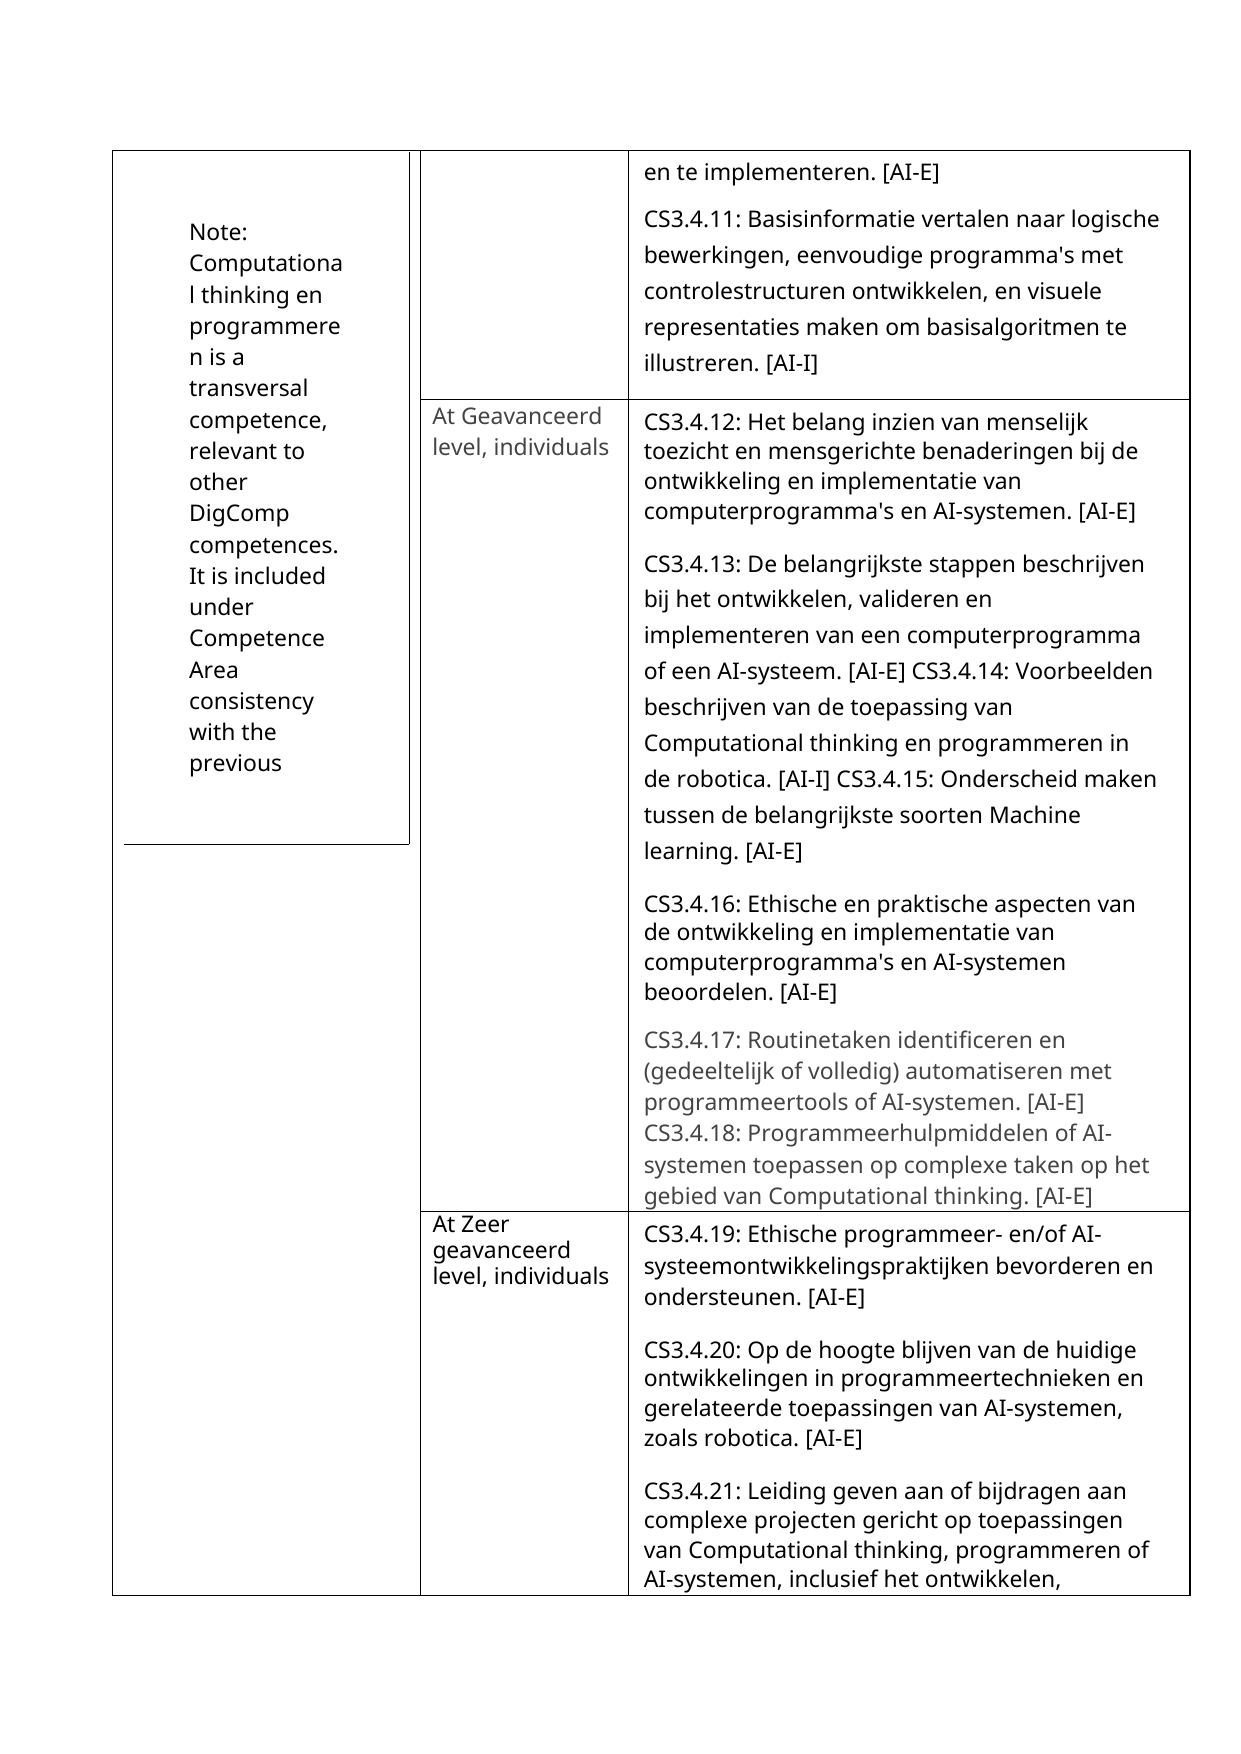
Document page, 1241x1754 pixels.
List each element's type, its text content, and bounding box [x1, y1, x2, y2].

table_cell At Zeer geavanceerd level, individuals [421, 1212, 628, 1594]
table_cell [421, 151, 628, 399]
table_cell CS3.4.12: Het belang inzien van menselijk toezicht en mensgerichte benaderingen bij de ontwikkeling en implementatie van computerprogramma's en AI-systemen. [AI-E] CS3.4.13: De belangrijkste stappen beschrijven bij het ontwikkelen, valideren en implementeren van een computerprogramma of een AI-systeem. [AI-E] CS3.4.14: Voorbeelden beschrijven van de toepassing van Computational thinking en programmeren in de robotica. [AI-I] CS3.4.15: Onderscheid maken tussen de belangrijkste soorten Machine learning. [AI-E] CS3.4.16: Ethische en praktische aspecten van de ontwikkeling en implementatie van computerprogramma's en AI-systemen beoordelen. [AI-E] CS3.4.17: Routinetaken identificeren en (gedeeltelijk of volledig) automatiseren met programmeertools of AI-systemen. [AI-E] CS3.4.18: Programmeerhulpmiddelen of AI-systemen toepassen op complexe taken op het gebied van Computational thinking. [AI-E] [629, 400, 1189, 1211]
table_cell CS3.4.19: Ethische programmeer- en/of AI-systeemontwikkelingspraktijken bevorderen en ondersteunen. [AI-E] CS3.4.20: Op de hoogte blijven van de huidige ontwikkelingen in programmeertechnieken en gerelateerde toepassingen van AI-systemen, zoals robotica. [AI-E] CS3.4.21: Leiding geven aan of bijdragen aan complexe projecten gericht op toepassingen van Computational thinking, programmeren of AI-systemen, inclusief het ontwikkelen, [629, 1212, 1189, 1594]
table_header Note: Computational thinking en programmeren is a transversal competence, relevant to other DigComp competences. It is included under Competence Area consistency with the previous [113, 151, 420, 1594]
table_cell en te implementeren. [AI-E] CS3.4.11: Basisinformatie vertalen naar logische bewerkingen, eenvoudige programma's met controlestructuren ontwikkelen, en visuele representaties maken om basisalgoritmen te illustreren. [AI-I] [629, 151, 1189, 399]
table_cell At Geavanceerd level, individuals [421, 400, 628, 1211]
